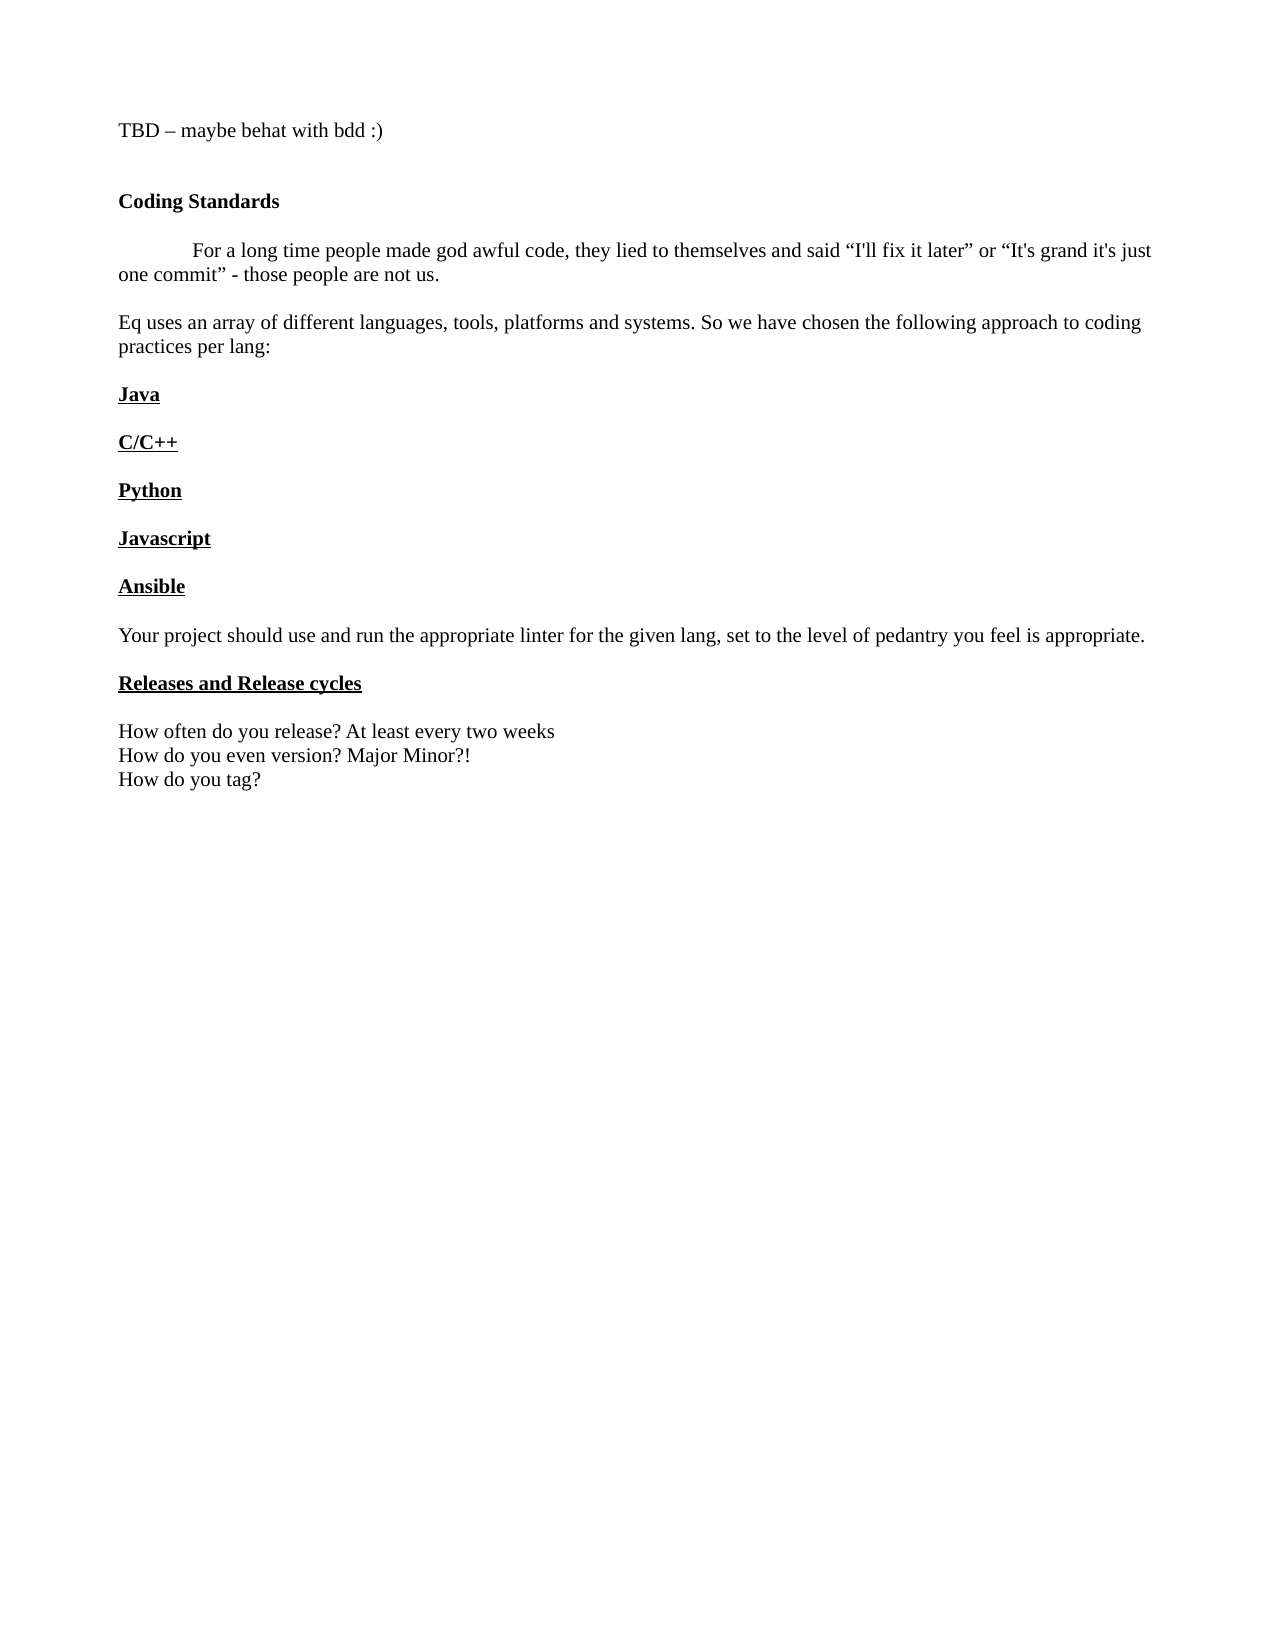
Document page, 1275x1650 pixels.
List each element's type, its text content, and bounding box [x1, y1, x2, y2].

text Python [118, 478, 1157, 502]
text Coding Standards [118, 189, 1157, 213]
text Ansible [118, 574, 1157, 598]
text Javascript [118, 526, 1157, 550]
text Releases and Release cycles [118, 671, 1157, 695]
text How do you tag? [118, 767, 1157, 791]
text Eq uses an array of different languages, tools, platforms and systems. So we have chosen the following approach to coding practices per lang: [118, 310, 1157, 358]
text How do you even version? Major Minor?! [118, 743, 1157, 767]
text Java [118, 382, 1157, 406]
text For a long time people made god awful code, they lied to themselves and said “I'll fix it later” or “It's grand it's just one commit” - those people are not us. [118, 238, 1157, 286]
text C/C++ [118, 430, 1157, 454]
text Your project should use and run the appropriate linter for the given lang, set to the level of pedantry you feel is appropriate. [118, 623, 1157, 647]
text How often do you release? At least every two weeks [118, 719, 1157, 743]
text TBD – maybe behat with bdd :) [118, 118, 1157, 142]
